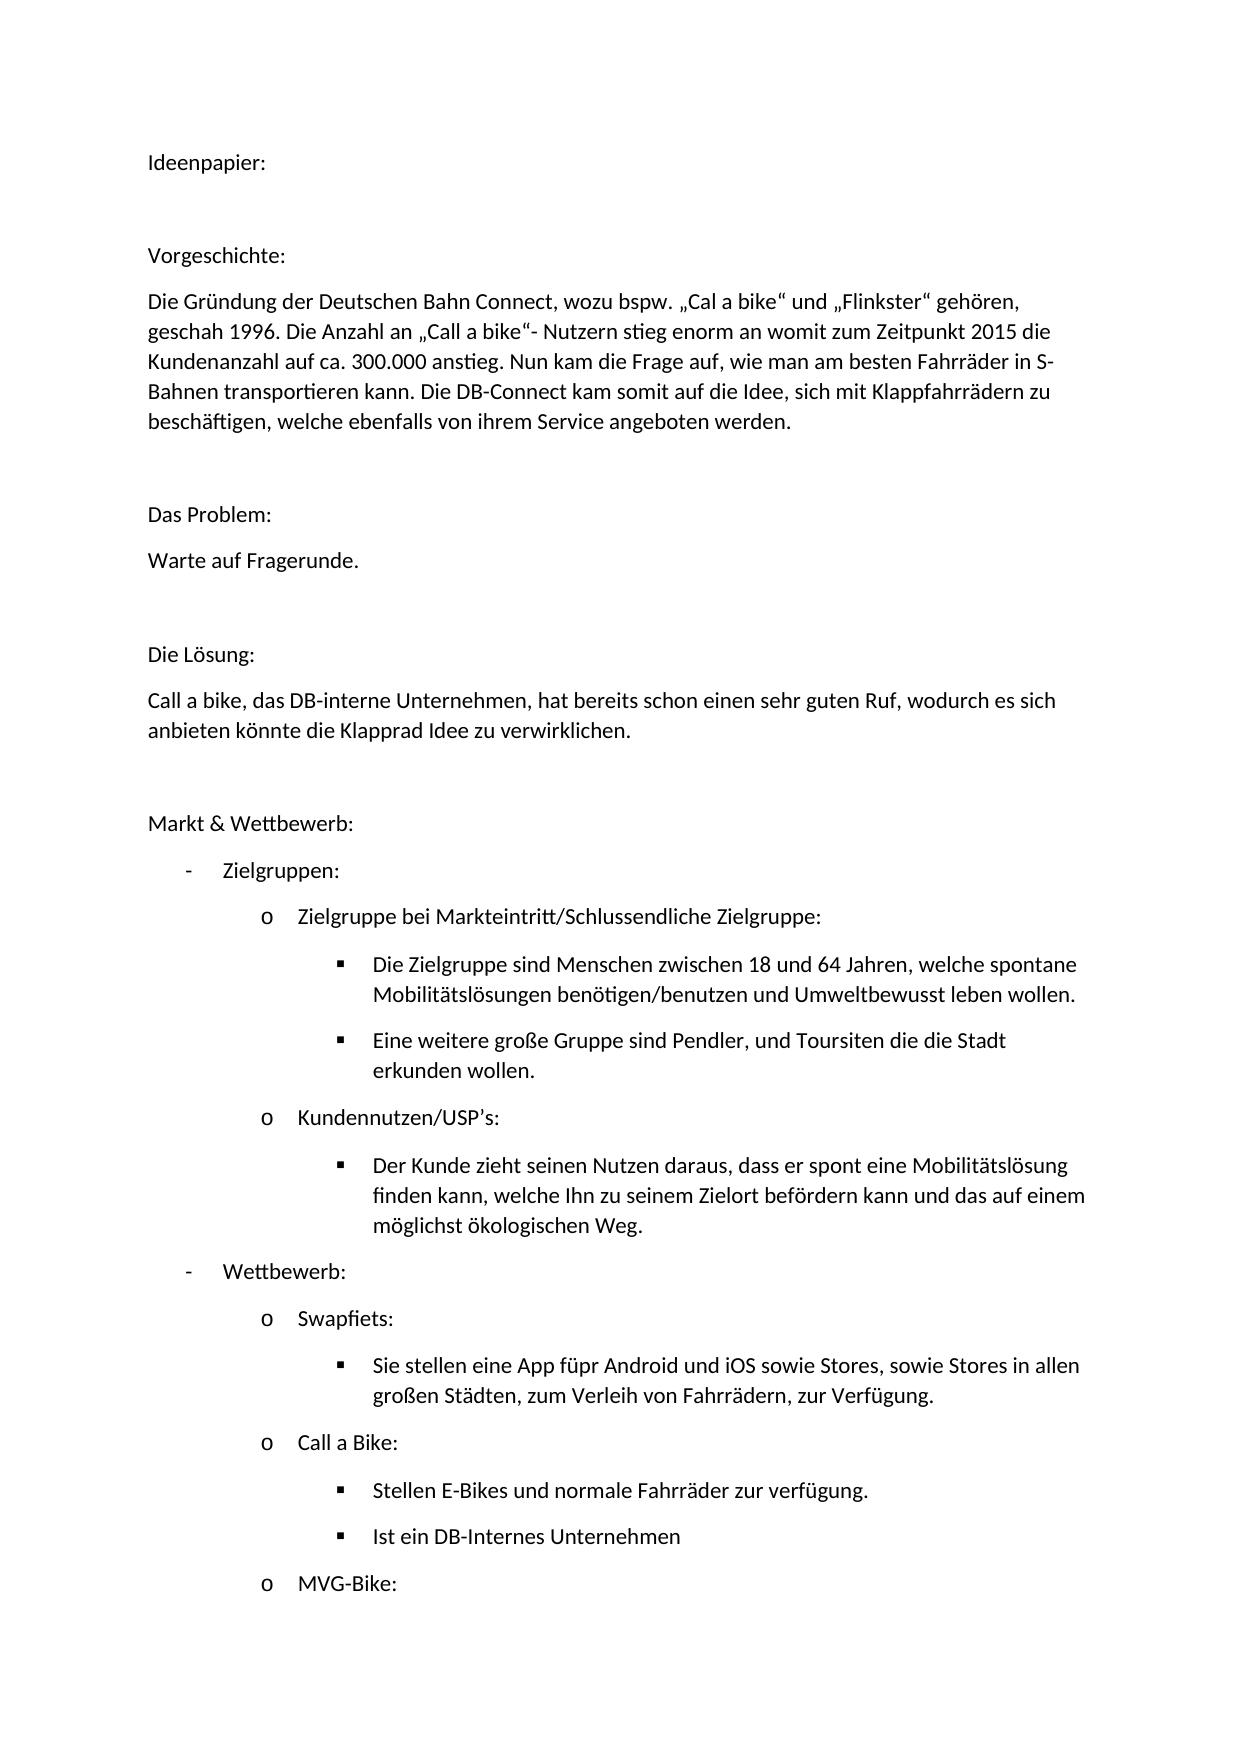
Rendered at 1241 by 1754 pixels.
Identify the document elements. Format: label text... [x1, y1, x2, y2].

list Die Zielgruppe sind Menschen zwischen 18 und 64 Jahren, welche spontane Mobilitätslösungen benötigen/benutzen und Umweltbewusst leben wollen. [335, 950, 1093, 1008]
text Die Gründung der Deutschen Bahn Connect, wozu bspw. „Cal a bike“ und „Flinkster“ gehören, geschah 1996. Die Anzahl an „Call a bike“- Nutzern stieg enorm an womit zum Zeitpunkt 2015 die Kundenanzahl auf ca. 300.000 anstieg. Nun kam die Frage auf, wie man am besten Fahrräder in S-Bahnen transportieren kann. Die DB-Connect kam somit auf die Idee, sich mit Klappfahrrädern zu beschäftigen, welche ebenfalls von ihrem Service angeboten werden. [148, 287, 1093, 435]
list Stellen E-Bikes und normale Fahrräder zur verfügung. [335, 1476, 1093, 1504]
list MVG-Bike: [260, 1569, 1093, 1598]
text Markt & Wettbewerb: [148, 809, 1093, 837]
list Swapfiets: [260, 1304, 1093, 1333]
text Ideenpapier: [148, 148, 1093, 176]
list Zielgruppen: [185, 856, 1093, 884]
text Die Lösung: [148, 640, 1093, 668]
list Sie stellen eine App füpr Android und iOS sowie Stores, sowie Stores in allen großen Städten, zum Verleih von Fahrrädern, zur Verfügung. [335, 1352, 1093, 1409]
list Wettbewerb: [185, 1257, 1093, 1285]
list Der Kunde zieht seinen Nutzen daraus, dass er spont eine Mobilitätslösung finden kann, welche Ihn zu seinem Zielort befördern kann und das auf einem möglichst ökologischen Weg. [335, 1151, 1093, 1239]
list Kundennutzen/USP’s: [260, 1103, 1093, 1132]
list Zielgruppe bei Markteintritt/Schlussendliche Zielgruppe: [260, 902, 1093, 932]
list Eine weitere große Gruppe sind Pendler, und Toursiten die die Stadt erkunden wollen. [335, 1027, 1093, 1084]
list Ist ein DB-Internes Unternehmen [335, 1522, 1093, 1551]
text Call a bike, das DB-interne Unternehmen, hat bereits schon einen sehr guten Ruf, wodurch es sich anbieten könnte die Klapprad Idee zu verwirklichen. [148, 686, 1093, 744]
text Das Problem: [148, 500, 1093, 528]
list Call a Bike: [260, 1428, 1093, 1457]
text Warte auf Fragerunde. [148, 547, 1093, 574]
text Vorgeschichte: [148, 241, 1093, 269]
